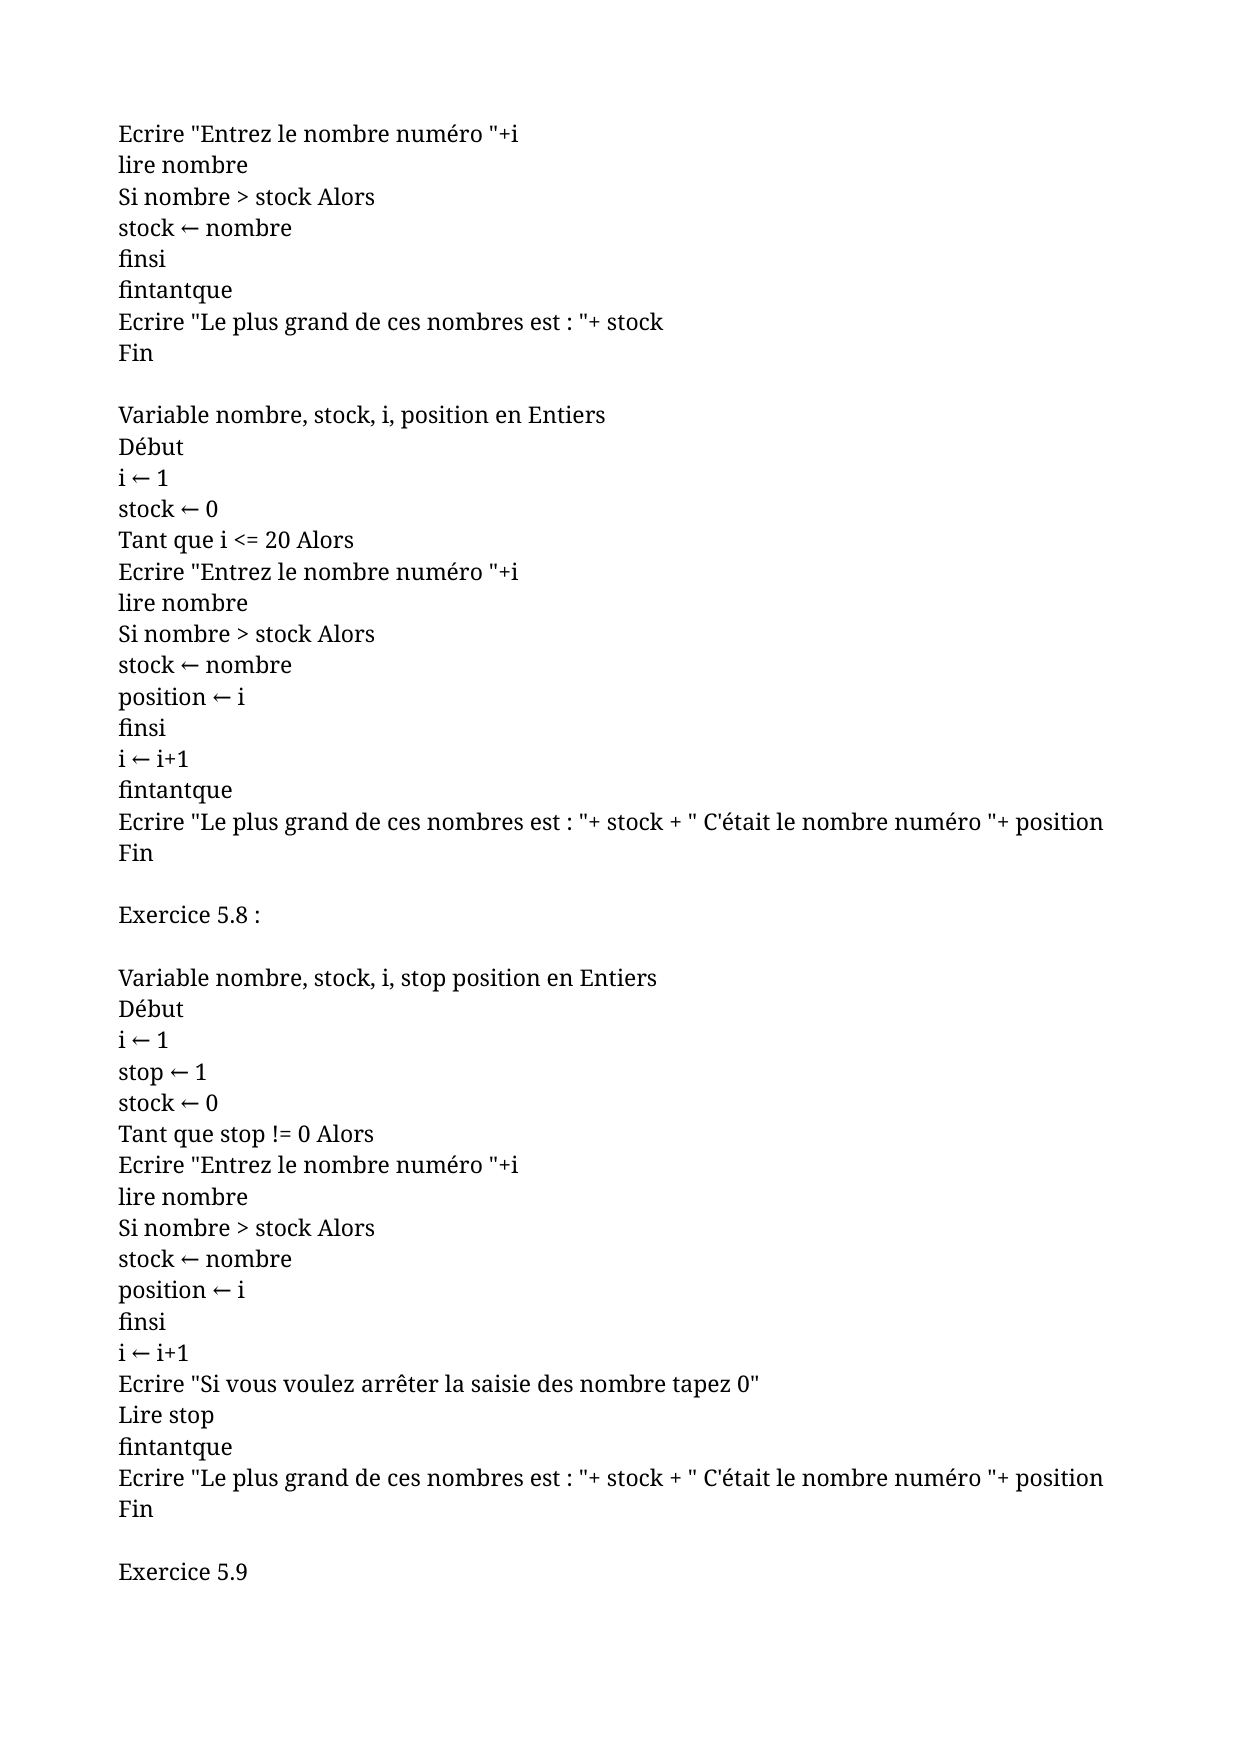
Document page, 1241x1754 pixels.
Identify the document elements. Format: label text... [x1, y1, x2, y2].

text i ← i+1 [118, 743, 1122, 774]
text Fin [118, 837, 1122, 868]
text position ← i [118, 1274, 1122, 1306]
text Ecrire "Le plus grand de ces nombres est : "+ stock [118, 306, 1122, 337]
text Tant que stop != 0 Alors [118, 1118, 1122, 1149]
text Variable nombre, stock, i, stop position en Entiers [118, 962, 1122, 993]
text Fin [118, 1493, 1122, 1524]
text stock ← nombre [118, 212, 1122, 243]
text i ← 1 [118, 1024, 1122, 1056]
text Exercice 5.8 : [118, 899, 1122, 931]
text stock ← nombre [118, 1243, 1122, 1274]
text Fin [118, 337, 1122, 368]
text fintantque [118, 274, 1122, 306]
text i ← 1 [118, 462, 1122, 493]
text fintantque [118, 1431, 1122, 1462]
text lire nombre [118, 1181, 1122, 1212]
text Si nombre > stock Alors [118, 618, 1122, 649]
text Ecrire "Entrez le nombre numéro "+i [118, 556, 1122, 587]
text i ← i+1 [118, 1337, 1122, 1368]
text finsi [118, 712, 1122, 743]
text fintantque [118, 774, 1122, 806]
text Si nombre > stock Alors [118, 181, 1122, 212]
text lire nombre [118, 149, 1122, 181]
text Ecrire "Si vous voulez arrêter la saisie des nombre tapez 0" [118, 1368, 1122, 1399]
text Tant que i <= 20 Alors [118, 524, 1122, 556]
text stop ← 1 [118, 1056, 1122, 1087]
text lire nombre [118, 587, 1122, 618]
text Ecrire "Le plus grand de ces nombres est : "+ stock + " C'était le nombre numéro "+ position [118, 1462, 1122, 1493]
text stock ← 0 [118, 493, 1122, 524]
text position ← i [118, 681, 1122, 712]
text Ecrire "Le plus grand de ces nombres est : "+ stock + " C'était le nombre numéro "+ position [118, 806, 1122, 837]
text finsi [118, 1306, 1122, 1337]
text Si nombre > stock Alors [118, 1212, 1122, 1243]
text Ecrire "Entrez le nombre numéro "+i [118, 118, 1122, 149]
text stock ← 0 [118, 1087, 1122, 1118]
text stock ← nombre [118, 649, 1122, 681]
text Début [118, 993, 1122, 1024]
text Variable nombre, stock, i, position en Entiers [118, 399, 1122, 431]
text Exercice 5.9 [118, 1556, 1122, 1587]
text Début [118, 431, 1122, 462]
text Lire stop [118, 1399, 1122, 1431]
text finsi [118, 243, 1122, 274]
text Ecrire "Entrez le nombre numéro "+i [118, 1149, 1122, 1181]
